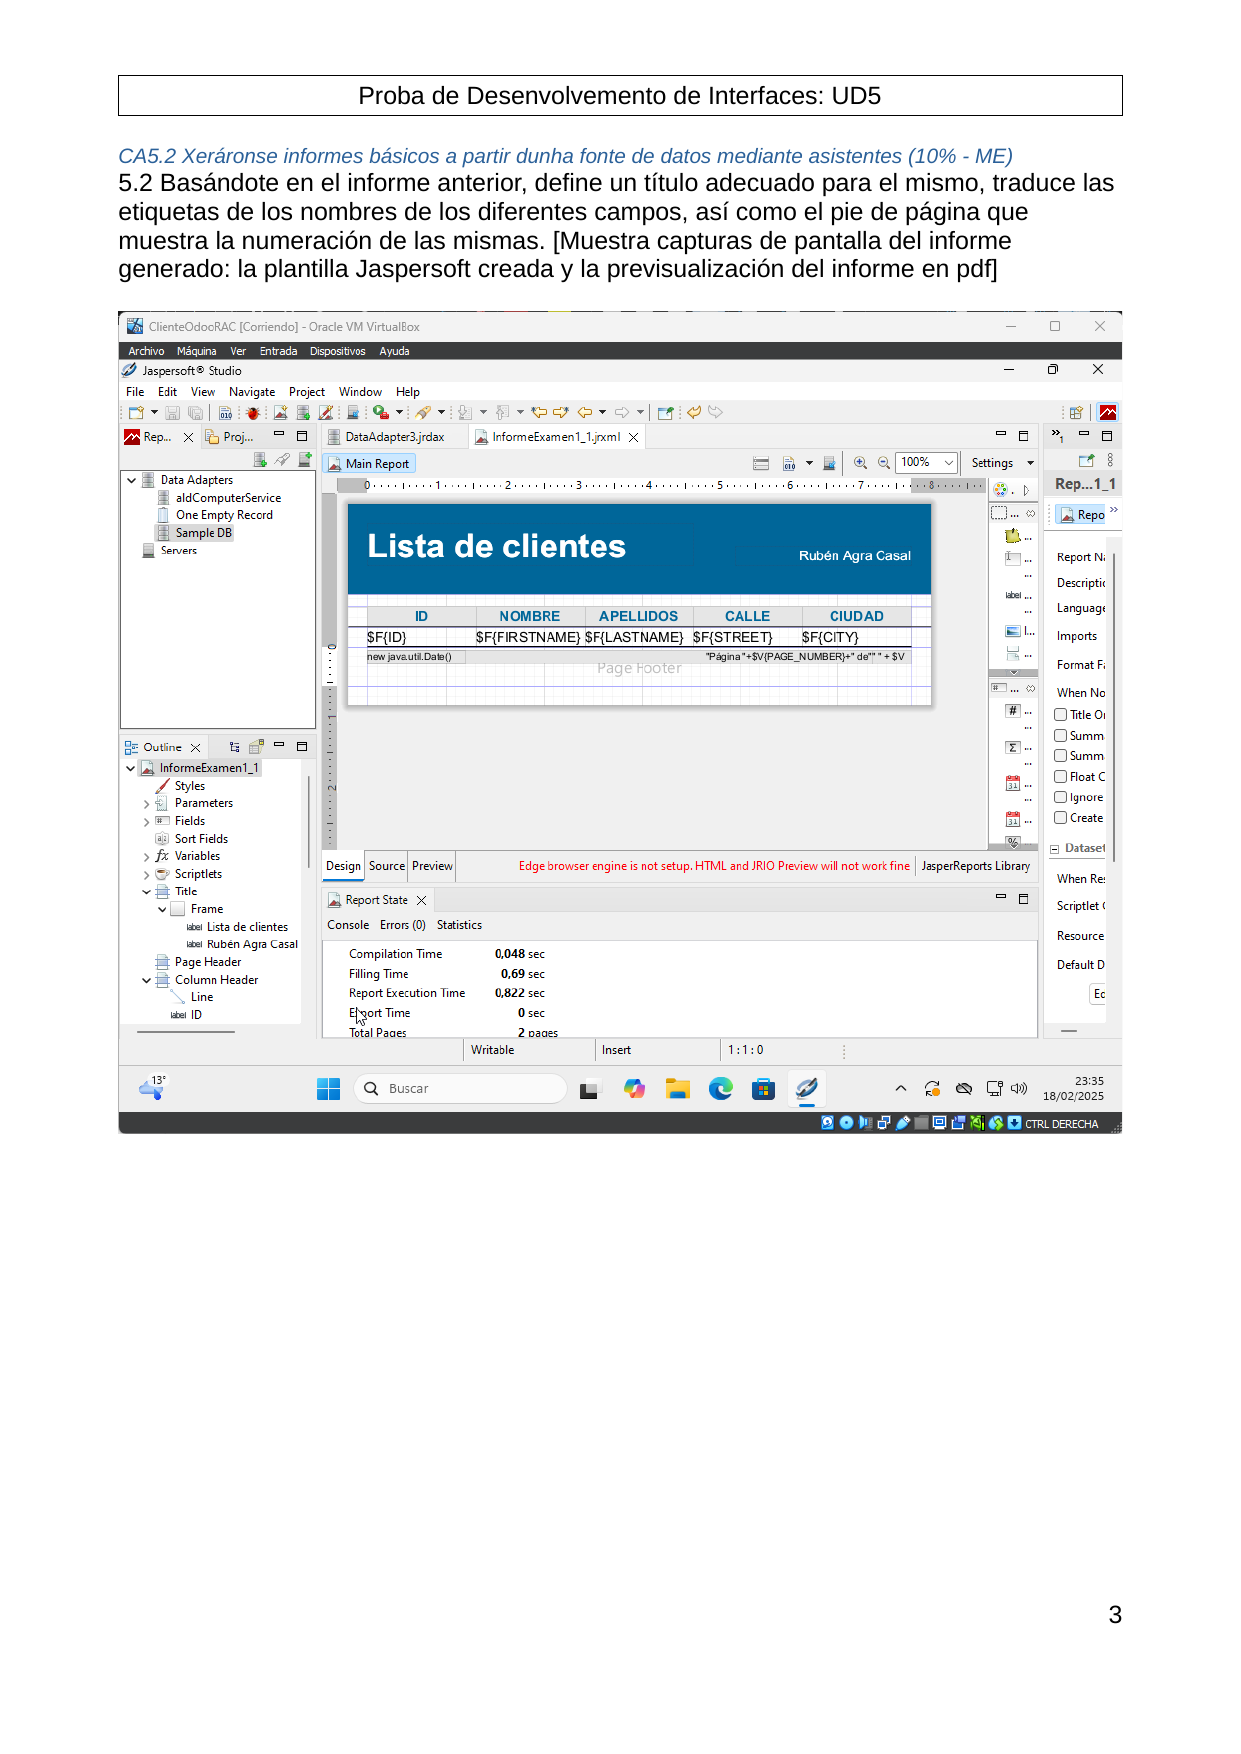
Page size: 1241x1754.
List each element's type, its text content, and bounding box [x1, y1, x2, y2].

text CA5.2 Xeráronse informes básicos a partir dunha fonte de datos mediante asistentes (10% - ME) [118, 144, 1122, 168]
text 5.2 Basándote en el informe anterior, define un título adecuado para el mismo, traduce las etiquetas de los nombres de los diferentes campos, así como el pie de página que muestra la numeración de las mismas. [Muestra capturas de pantalla del informe generado: la plantilla Jaspersoft creada y la previsualización del informe en pdf] [118, 168, 1122, 283]
picture [118, 311, 1123, 1134]
